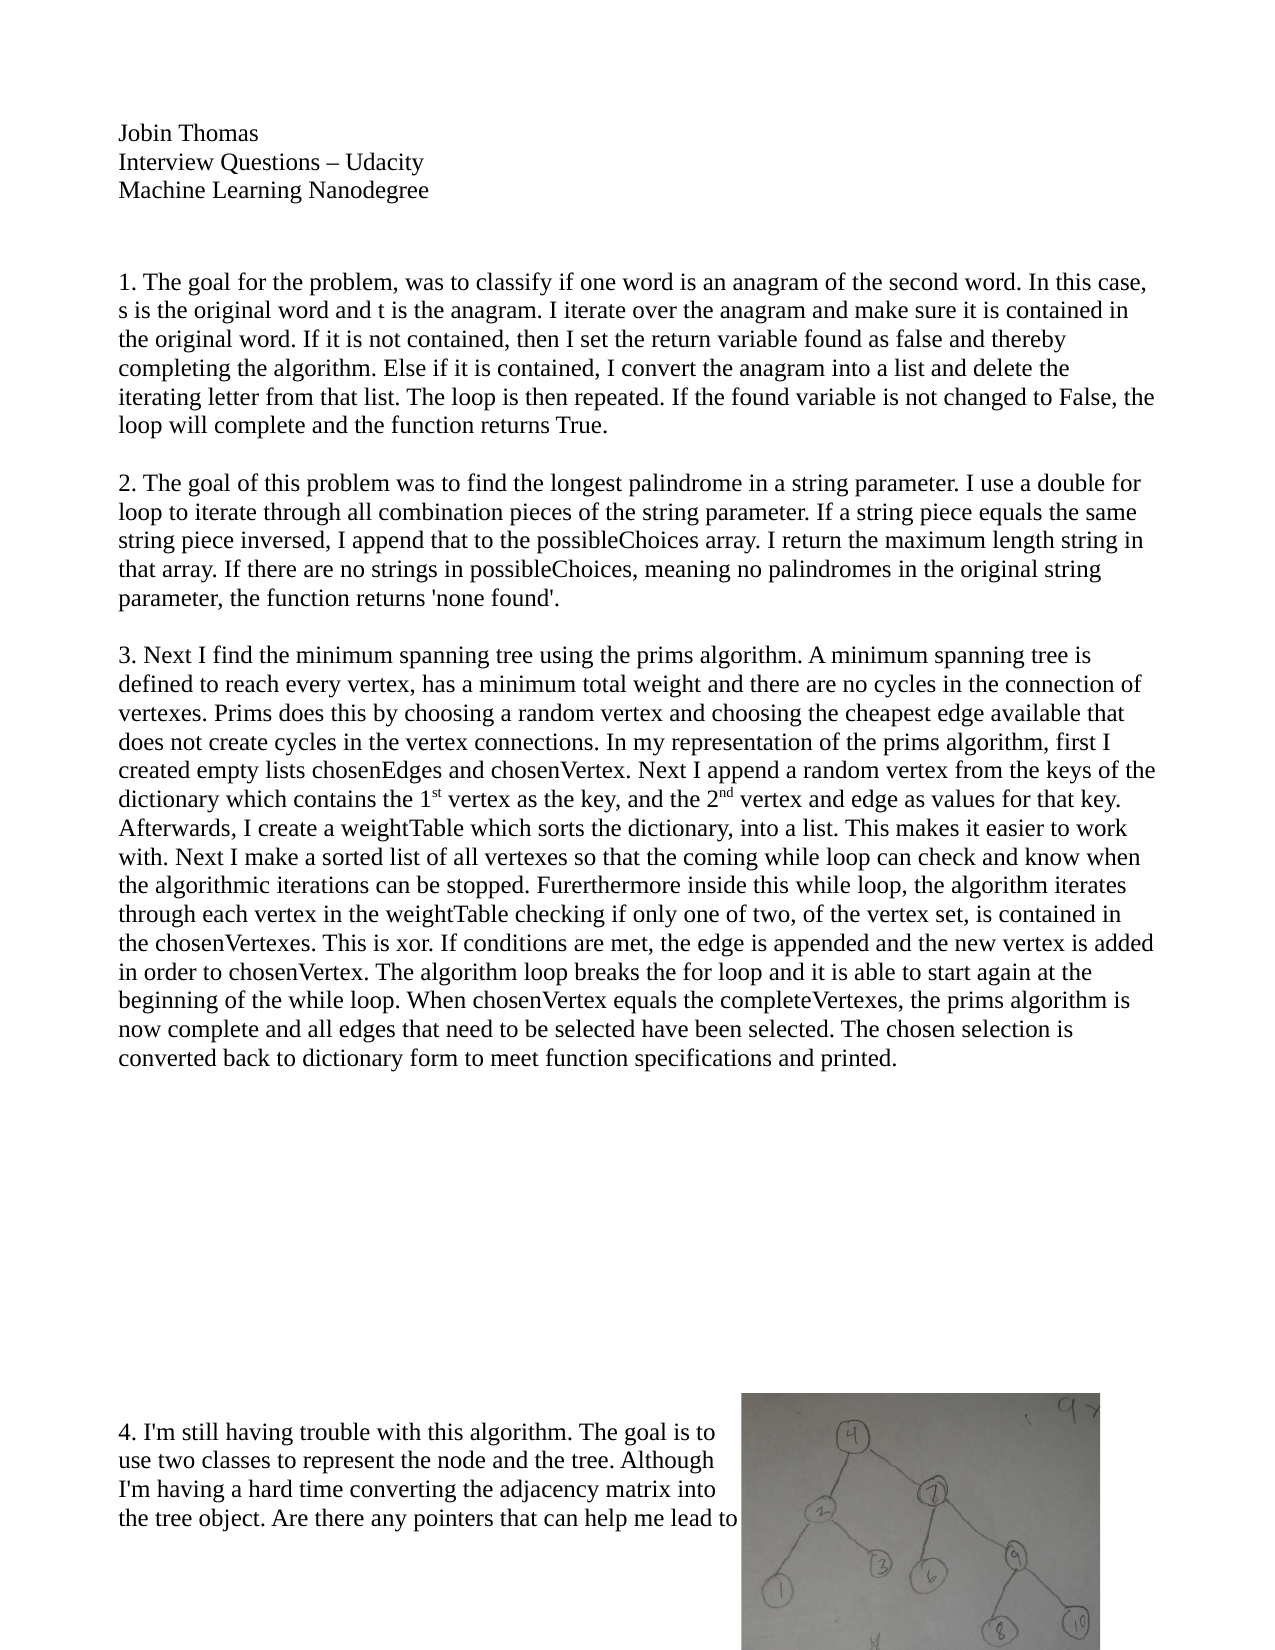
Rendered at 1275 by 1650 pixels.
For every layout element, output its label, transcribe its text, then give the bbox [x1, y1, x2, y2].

text 4. I'm still having trouble with this algorithm. The goal is to use two classes to represent the node and the tree. Although I'm having a hard time converting the adjacency matrix into the tree object. Are there any pointers that can help me lead to [118, 1417, 741, 1532]
text Interview Questions – Udacity [118, 147, 1157, 176]
text 2. The goal of this problem was to find the longest palindrome in a string parameter. I use a double for loop to iterate through all combination pieces of the string parameter. If a string piece equals the same string piece inversed, I append that to the possibleChoices array. I return the maximum length string in that array. If there are no strings in possibleChoices, meaning no palindromes in the original string parameter, the function returns 'none found'. [118, 468, 1157, 612]
text 3. Next I find the minimum spanning tree using the prims algorithm. A minimum spanning tree is defined to reach every vertex, has a minimum total weight and there are no cycles in the connection of vertexes. Prims does this by choosing a random vertex and choosing the cheapest edge available that does not create cycles in the vertex connections. In my representation of the prims algorithm, first I created empty lists chosenEdges and chosenVertex. Next I append a random vertex from the keys of the dictionary which contains the 1st vertex as the key, and the 2nd vertex and edge as values for that key. Afterwards, I create a weightTable which sorts the dictionary, into a list. This makes it easier to work with. Next I make a sorted list of all vertexes so that the coming while loop can check and know when the algorithmic iterations can be stopped. Furerthermore inside this while loop, the algorithm iterates through each vertex in the weightTable checking if only one of two, of the vertex set, is contained in the chosenVertexes. This is xor. If conditions are met, the edge is appended and the new vertex is added in order to chosenVertex. The algorithm loop breaks the for loop and it is able to start again at the beginning of the while loop. When chosenVertex equals the completeVertexes, the prims algorithm is now complete and all edges that need to be selected have been selected. The chosen selection is converted back to dictionary form to meet function specifications and printed. [118, 641, 1157, 1072]
text Machine Learning Nanodegree [118, 176, 1157, 204]
text 1. The goal for the problem, was to classify if one word is an anagram of the second word. In this case, s is the original word and t is the anagram. I iterate over the anagram and make sure it is contained in the original word. If it is not contained, then I set the return variable found as false and thereby completing the algorithm. Else if it is contained, I convert the anagram into a list and delete the iterating letter from that list. The loop is then repeated. If the found variable is not changed to False, the loop will complete and the function returns True. [118, 267, 1157, 439]
picture [741, 1393, 1101, 1650]
text Jobin Thomas [118, 118, 1157, 147]
